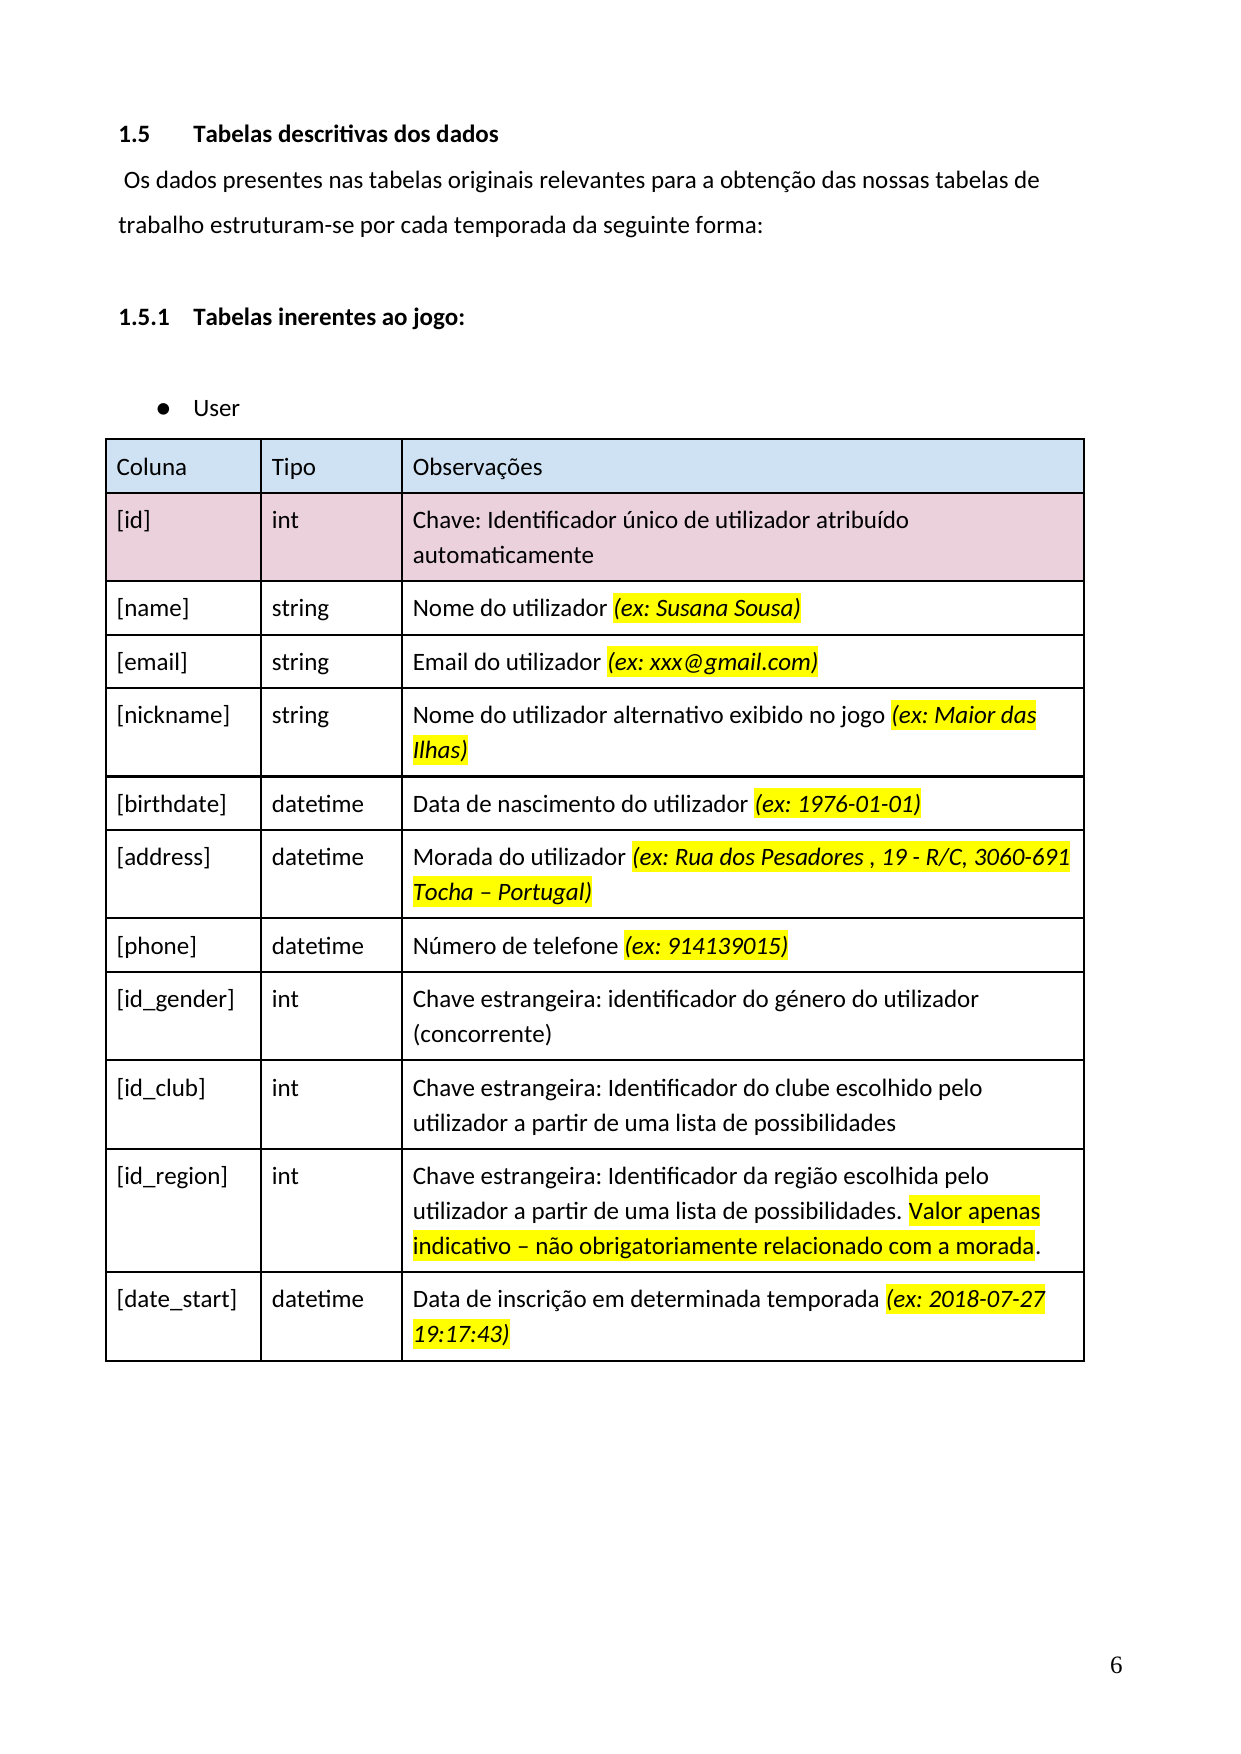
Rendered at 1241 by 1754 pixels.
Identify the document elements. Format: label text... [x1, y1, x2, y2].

table_cell string [262, 689, 401, 775]
table_cell int [262, 1061, 401, 1148]
text 1.5 Tabelas descritivas dos dados [118, 118, 1122, 149]
table_cell [id_region] [107, 1150, 260, 1271]
table_cell [id_club] [107, 1061, 260, 1148]
table_cell int [262, 1150, 401, 1271]
table_cell Chave estrangeira: Identificador da região escolhida pelo utilizador a partir de uma lista de possibilidades. Valor apenas indicativo – não obrigatoriamente relacionado com a morada. [403, 1150, 1083, 1271]
table_cell Email do utilizador (ex: xxx@gmail.com) [403, 636, 1083, 687]
text Os dados presentes nas tabelas originais relevantes para a obtenção das nossas tabelas de trabalho estruturam-se por cada temporada da seguinte forma: [118, 164, 1122, 240]
table_cell string [262, 636, 401, 687]
table_cell [phone] [107, 919, 260, 971]
table_cell Chave estrangeira: Identificador do clube escolhido pelo utilizador a partir de uma lista de possibilidades [403, 1061, 1083, 1148]
table_cell [nickname] [107, 689, 260, 775]
table_cell Nome do utilizador alternativo exibido no jogo (ex: Maior das Ilhas) [403, 689, 1083, 775]
table_cell [email] [107, 636, 260, 687]
table_cell datetime [262, 919, 401, 971]
list User [156, 392, 1122, 423]
table_cell [name] [107, 582, 260, 633]
table_cell int [262, 973, 401, 1059]
table_cell int [262, 494, 401, 580]
table_cell [id_gender] [107, 973, 260, 1059]
table_header Observações [403, 440, 1083, 492]
text 1.5.1 Tabelas inerentes ao jogo: [118, 301, 1122, 332]
table_cell [date_start] [107, 1273, 260, 1359]
table_cell Data de nascimento do utilizador (ex: 1976-01-01) [403, 778, 1083, 829]
table_cell datetime [262, 778, 401, 829]
table_cell Data de inscrição em determinada temporada (ex: 2018-07-27 19:17:43) [403, 1273, 1083, 1359]
table_cell Chave: Identificador único de utilizador atribuído automaticamente [403, 494, 1083, 580]
table_cell Número de telefone (ex: 914139015) [403, 919, 1083, 971]
table_cell datetime [262, 1273, 401, 1359]
table_cell [address] [107, 831, 260, 917]
table_cell datetime [262, 831, 401, 917]
table_cell Morada do utilizador (ex: Rua dos Pesadores , 19 - R/C, 3060-691 Tocha – Portugal) [403, 831, 1083, 917]
table_cell [id] [107, 494, 260, 580]
table_cell [birthdate] [107, 778, 260, 829]
table_header Coluna [107, 440, 260, 492]
table_header Tipo [262, 440, 401, 492]
table_cell string [262, 582, 401, 633]
table_cell Chave estrangeira: identificador do género do utilizador (concorrente) [403, 973, 1083, 1059]
table_cell Nome do utilizador (ex: Susana Sousa) [403, 582, 1083, 633]
